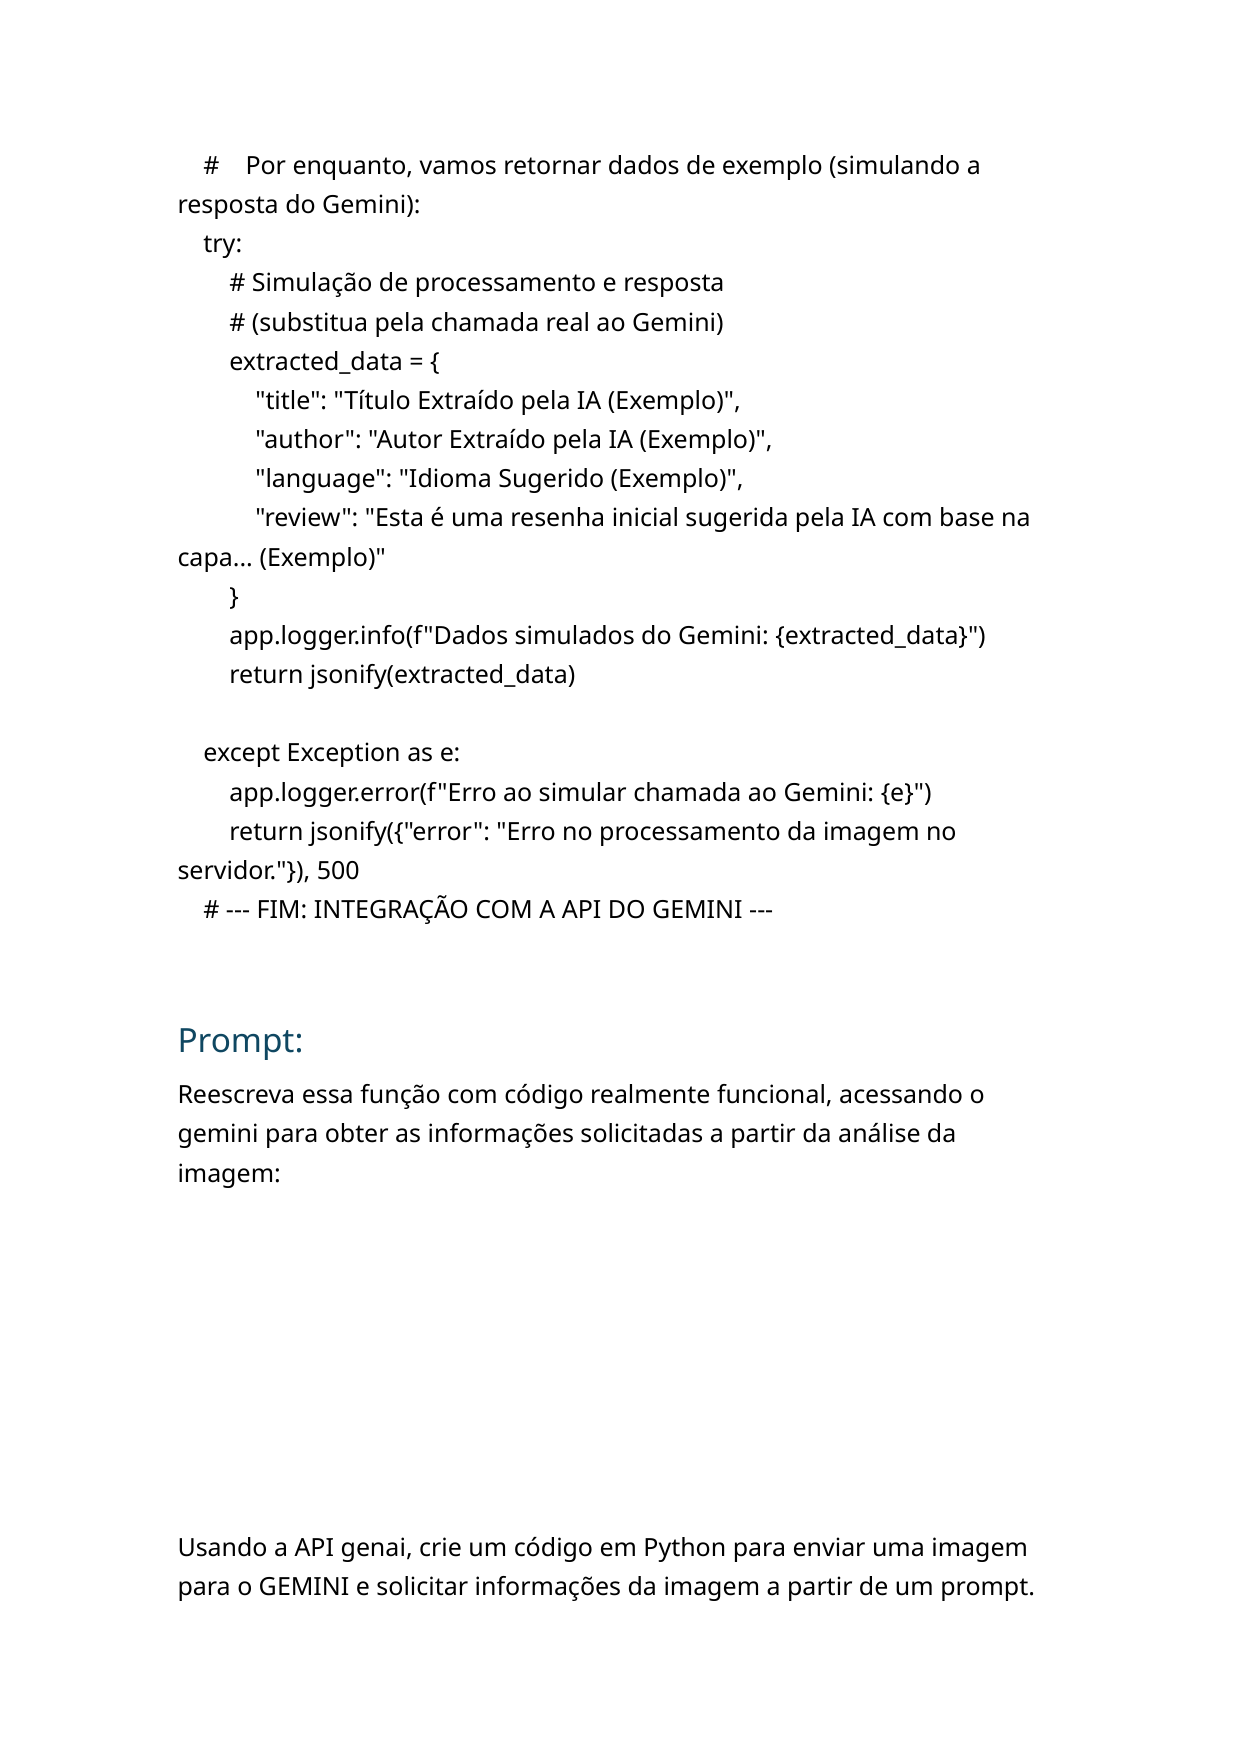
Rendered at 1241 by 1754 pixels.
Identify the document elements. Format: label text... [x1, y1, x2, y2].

subtitle Prompt: [177, 964, 1063, 1062]
text # Por enquanto, vamos retornar dados de exemplo (simulando a resposta do Gemini): try: # Simulação de processamento e resposta # (substitua pela chamada real ao Gemini) extracted_data = { "title": "Título Extraído pela IA (Exemplo)", "author": "Autor Extraído pela IA (Exemplo)", "language": "Idioma Sugerido (Exemplo)", "review": "Esta é uma resenha inicial sugerida pela IA com base na capa... (Exemplo)" } app.logger.info(f"Dados simulados do Gemini: {extracted_data}") return jsonify(extracted_data) except Exception as e: app.logger.error(f"Erro ao simular chamada ao Gemini: {e}") return jsonify({"error": "Erro no processamento da imagem no servidor."}), 500 # --- FIM: INTEGRAÇÃO COM A API DO GEMINI --- [177, 148, 1063, 926]
text Usando a API genai, crie um código em Python para enviar uma imagem para o GEMINI e solicitar informações da imagem a partir de um prompt. [177, 1529, 1063, 1603]
text Reescreva essa função com código realmente funcional, acessando o gemini para obter as informações solicitadas a partir da análise da imagem: [177, 1077, 1063, 1189]
